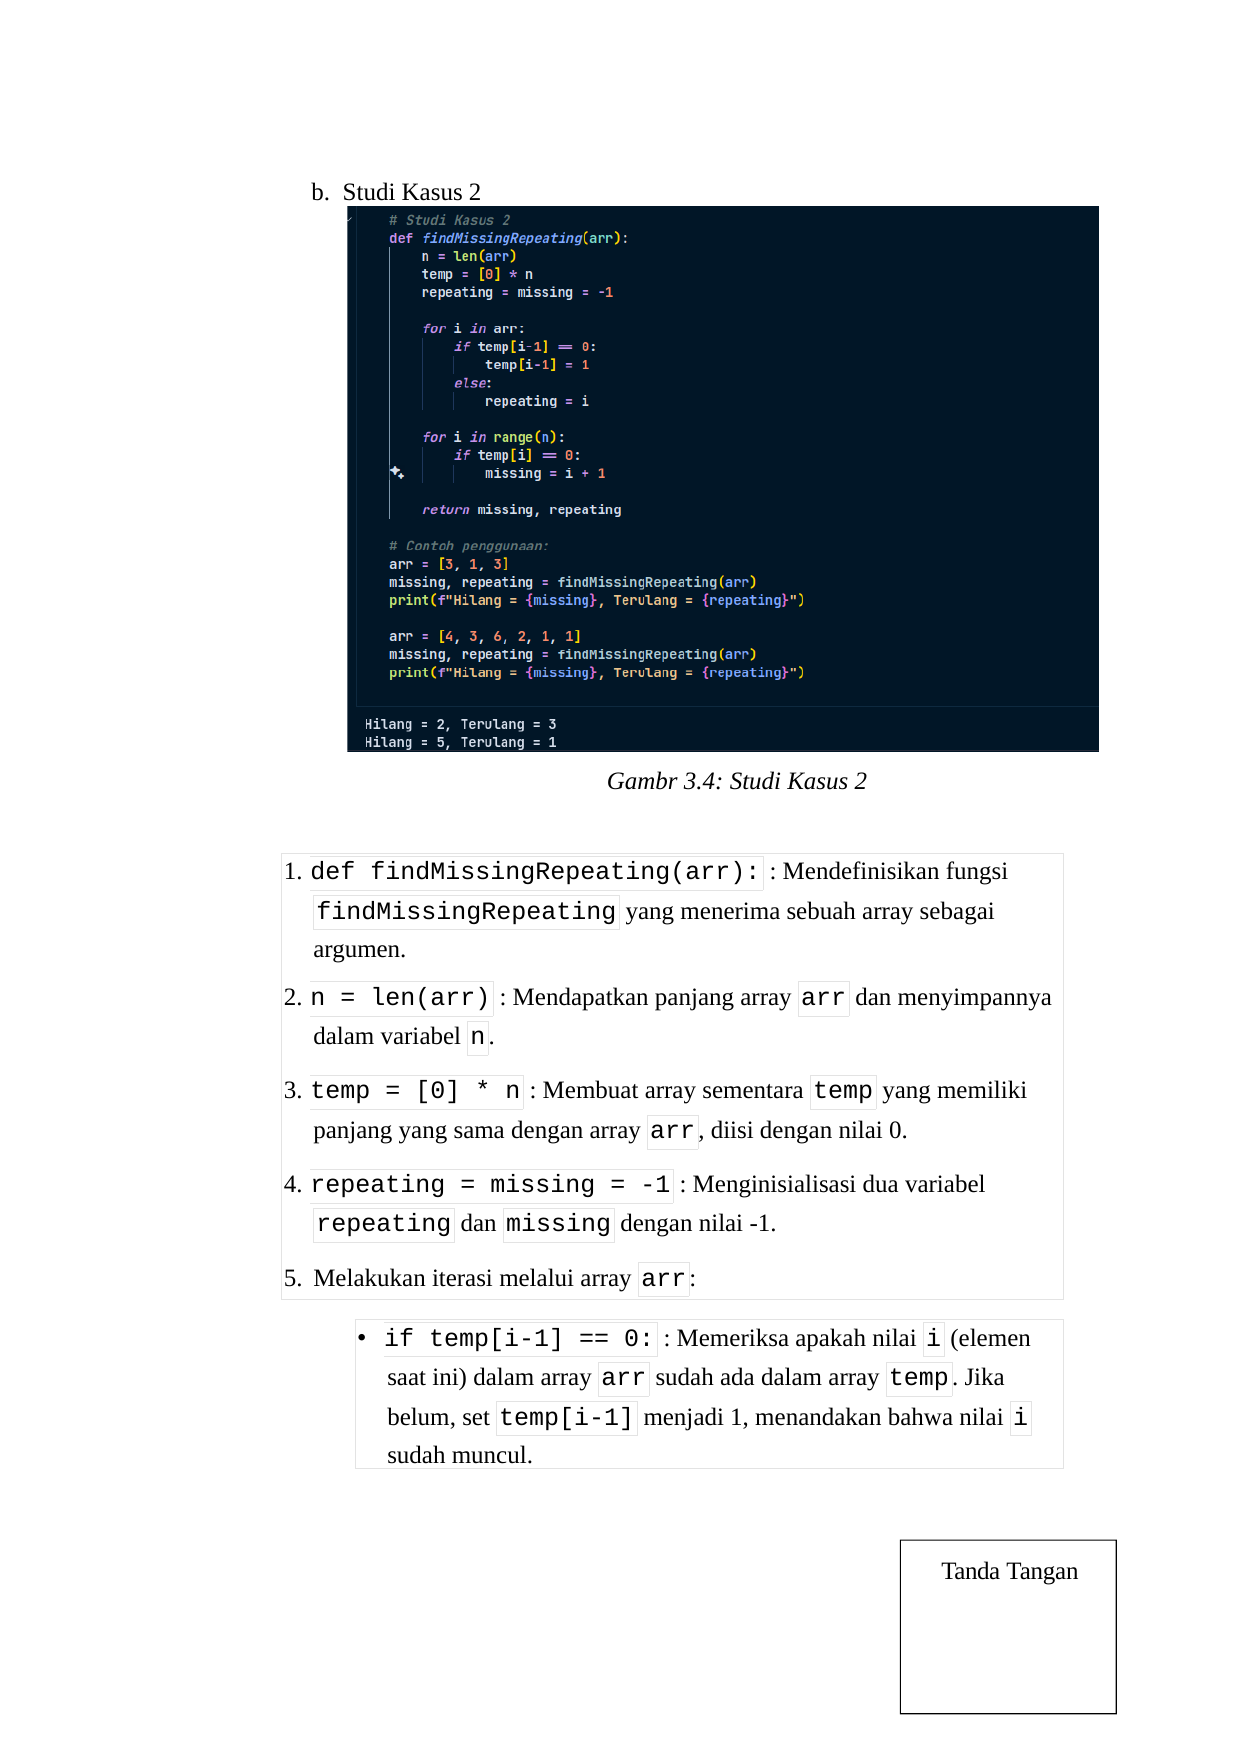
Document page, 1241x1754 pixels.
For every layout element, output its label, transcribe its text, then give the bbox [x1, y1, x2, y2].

list b. Studi Kasus 2 [274, 177, 1063, 206]
picture [347, 206, 1099, 752]
list n = len(arr) : Mendapatkan panjang array arr dan menyimpannya dalam variabel n. [282, 978, 1063, 1055]
list Gambr 3.4: Studi Kasus 2 [311, 206, 1063, 795]
list Melakukan iterasi melalui array arr: [282, 1259, 1063, 1299]
list temp = [0] * n : Membuat array sementara temp yang memiliki panjang yang sama dengan array arr, diisi dengan nilai 0. [282, 1072, 1063, 1149]
list def findMissingRepeating(arr): : Mendefinisikan fungsi findMissingRepeating yang menerima sebuah array sebagai argumen. [282, 854, 1063, 963]
list if temp[i-1] == 0: : Memeriksa apakah nilai i (elemen saat ini) dalam array arr sudah ada dalam array temp. Jika belum, set temp[i-1] menjadi 1, menandakan bahwa nilai i sudah muncul. [356, 1320, 1063, 1468]
list repeating = missing = -1 : Menginisialisasi dua variabel repeating dan missing dengan nilai -1. [282, 1166, 1063, 1242]
